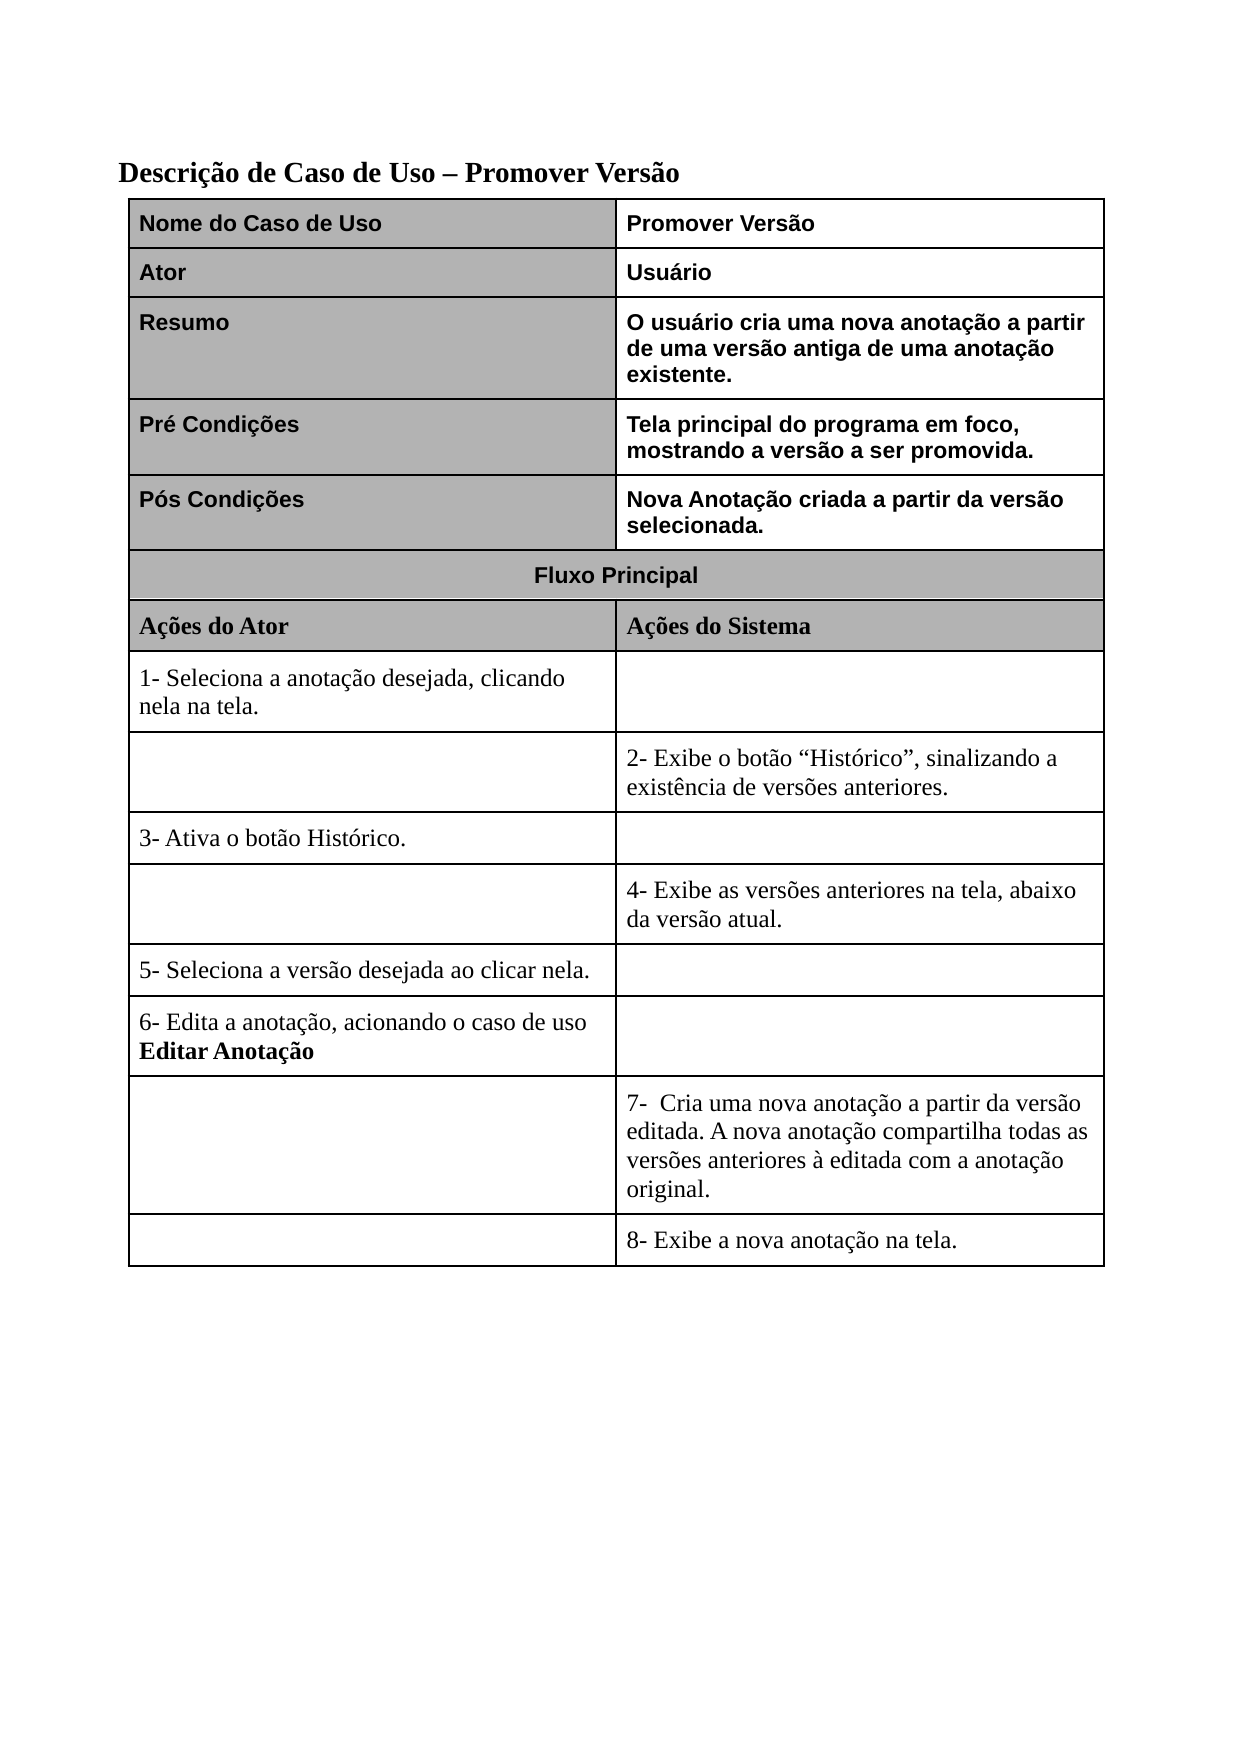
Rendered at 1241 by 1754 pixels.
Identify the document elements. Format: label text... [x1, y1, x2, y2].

table_cell 4- Exibe as versões anteriores na tela, abaixo da versão atual. [617, 865, 1103, 943]
table_cell Resumo [130, 298, 615, 398]
table_cell 8- Exibe a nova anotação na tela. [617, 1215, 1103, 1265]
table_cell Fluxo Principal [130, 551, 1103, 598]
table_cell [130, 733, 615, 811]
table_cell [617, 813, 1103, 863]
subtitle Descrição de Caso de Uso – Promover Versão [118, 156, 1122, 189]
table_cell Ações do Sistema [617, 601, 1103, 650]
table_cell 2- Exibe o botão “Histórico”, sinalizando a existência de versões anteriores. [617, 733, 1103, 811]
table_cell [130, 1215, 615, 1265]
table_cell 6- Edita a anotação, acionando o caso de uso Editar Anotação [130, 997, 615, 1075]
table_header Promover Versão [617, 200, 1103, 247]
table_cell 5- Seleciona a versão desejada ao clicar nela. [130, 945, 615, 995]
table_header Nome do Caso de Uso [130, 200, 615, 247]
table_cell 7- Cria uma nova anotação a partir da versão editada. A nova anotação compartilha todas as versões anteriores à editada com a anotação original. [617, 1077, 1103, 1213]
table_cell Usuário [617, 249, 1103, 296]
table_cell 1- Seleciona a anotação desejada, clicando nela na tela. [130, 652, 615, 731]
table_cell Pré Condições [130, 400, 615, 474]
table_cell [130, 1077, 615, 1213]
table_cell Ator [130, 249, 615, 296]
table_cell [617, 652, 1103, 731]
table_cell Nova Anotação criada a partir da versão selecionada. [617, 476, 1103, 549]
table_cell [130, 865, 615, 943]
table_cell Ações do Ator [130, 601, 615, 650]
table_cell [617, 945, 1103, 995]
table_cell Tela principal do programa em foco, mostrando a versão a ser promovida. [617, 400, 1103, 474]
table_cell Pós Condições [130, 476, 615, 549]
table_cell O usuário cria uma nova anotação a partir de uma versão antiga de uma anotação existente. [617, 298, 1103, 398]
table_cell 3- Ativa o botão Histórico. [130, 813, 615, 863]
table_cell [617, 997, 1103, 1075]
